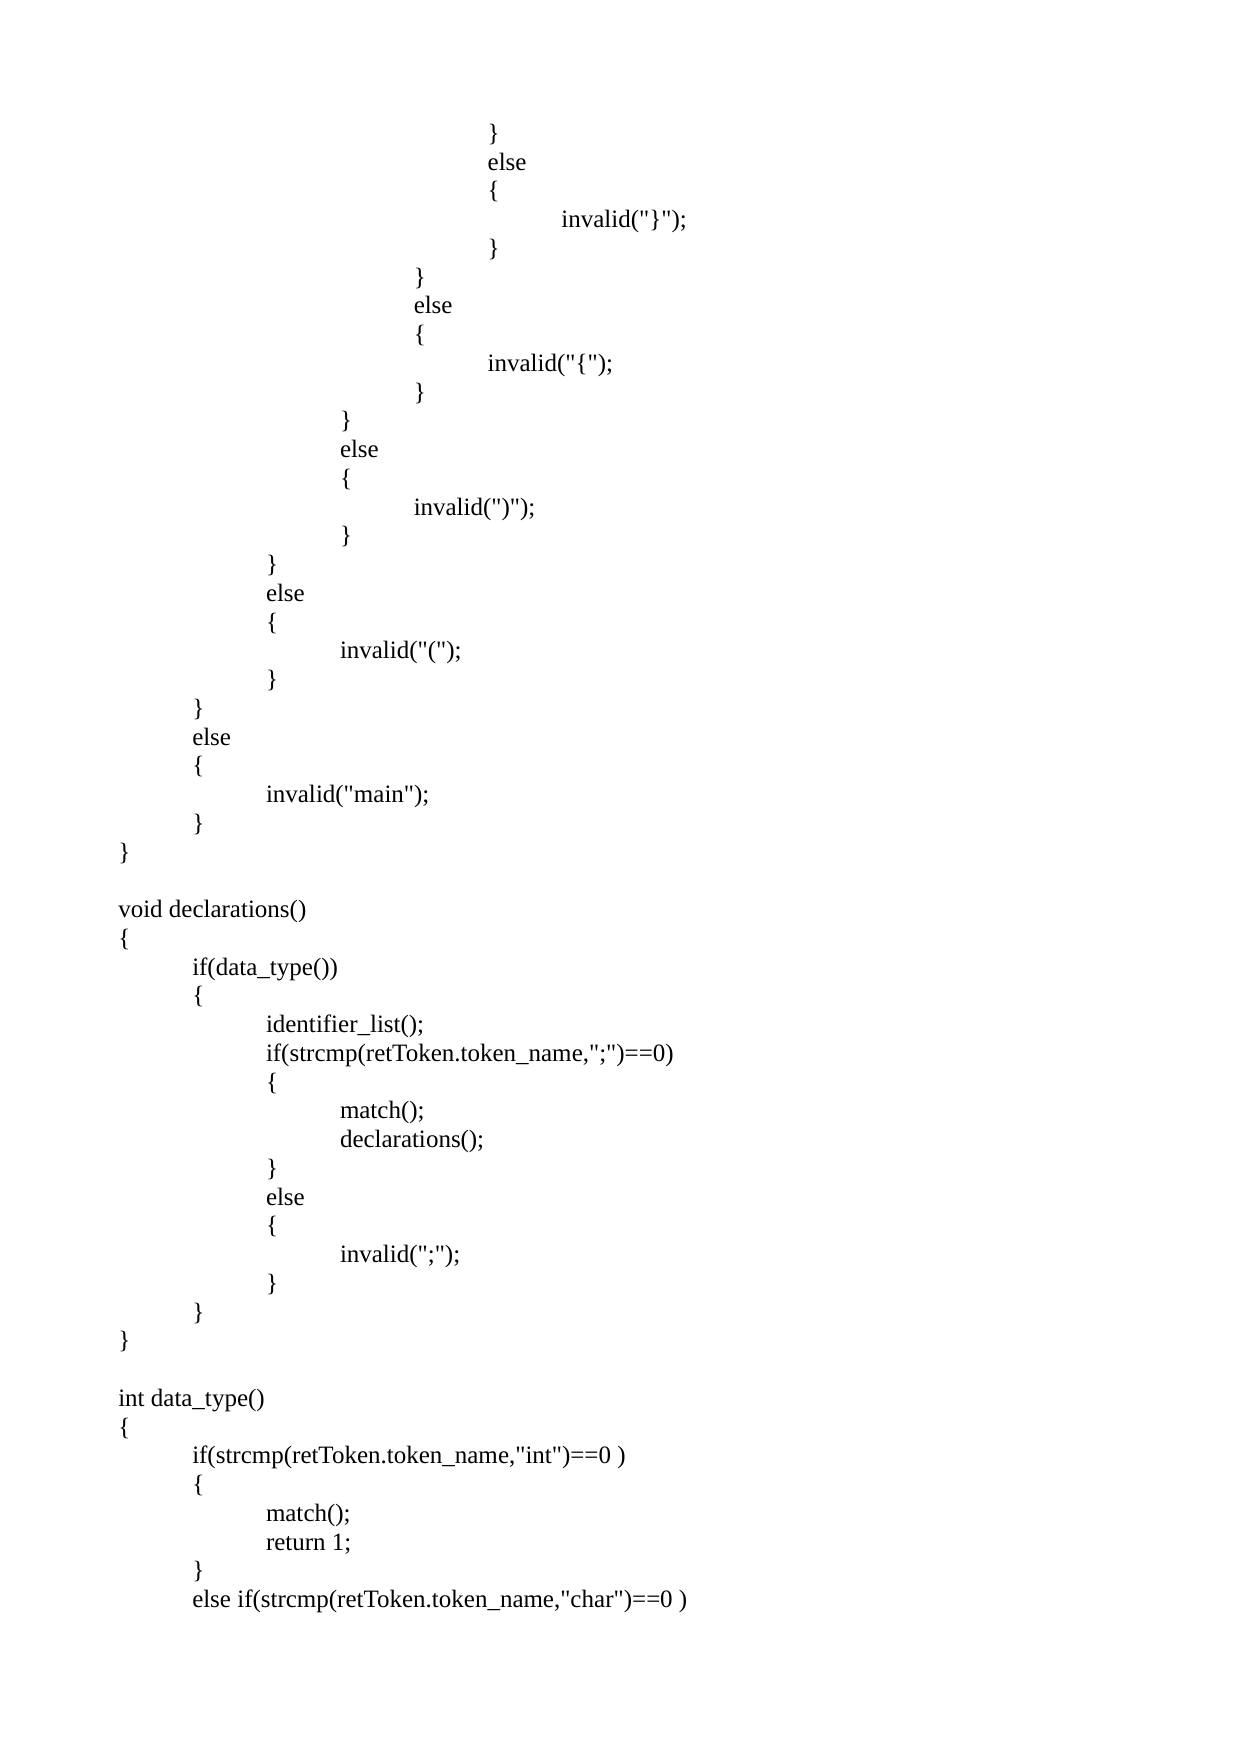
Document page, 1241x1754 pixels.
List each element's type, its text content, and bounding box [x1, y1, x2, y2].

text } [118, 233, 1122, 262]
text if(data_type()) [118, 952, 1122, 981]
text else [118, 434, 1122, 463]
text else [118, 578, 1122, 607]
text { [118, 463, 1122, 492]
text } [118, 1556, 1122, 1584]
text invalid("}"); [118, 204, 1122, 233]
text } [118, 549, 1122, 578]
text } [118, 262, 1122, 291]
text } [118, 377, 1122, 406]
text } [118, 664, 1122, 693]
text } [118, 1153, 1122, 1182]
text } [118, 521, 1122, 549]
text if(strcmp(retToken.token_name,"int")==0 ) [118, 1441, 1122, 1469]
text } [118, 1326, 1122, 1354]
text match(); [118, 1096, 1122, 1124]
text { [118, 607, 1122, 636]
text { [118, 1412, 1122, 1441]
text } [118, 1268, 1122, 1297]
text invalid("("); [118, 636, 1122, 664]
text declarations(); [118, 1124, 1122, 1153]
text invalid("{"); [118, 348, 1122, 377]
text identifier_list(); [118, 1009, 1122, 1038]
text else [118, 147, 1122, 176]
text void declarations() [118, 894, 1122, 923]
text invalid(";"); [118, 1239, 1122, 1268]
text else [118, 722, 1122, 751]
text if(strcmp(retToken.token_name,";")==0) [118, 1038, 1122, 1067]
text { [118, 981, 1122, 1009]
text } [118, 406, 1122, 434]
text } [118, 1297, 1122, 1326]
text else [118, 1182, 1122, 1211]
text { [118, 1211, 1122, 1239]
text invalid("main"); [118, 779, 1122, 808]
text int data_type() [118, 1383, 1122, 1412]
text } [118, 837, 1122, 866]
text else if(strcmp(retToken.token_name,"char")==0 ) [118, 1584, 1122, 1613]
text invalid(")"); [118, 492, 1122, 521]
text { [118, 1469, 1122, 1498]
text return 1; [118, 1527, 1122, 1556]
text } [118, 693, 1122, 722]
text { [118, 923, 1122, 952]
text { [118, 319, 1122, 348]
text { [118, 751, 1122, 779]
text { [118, 1067, 1122, 1096]
text } [118, 808, 1122, 837]
text } [118, 118, 1122, 147]
text else [118, 291, 1122, 319]
text { [118, 176, 1122, 204]
text match(); [118, 1498, 1122, 1527]
